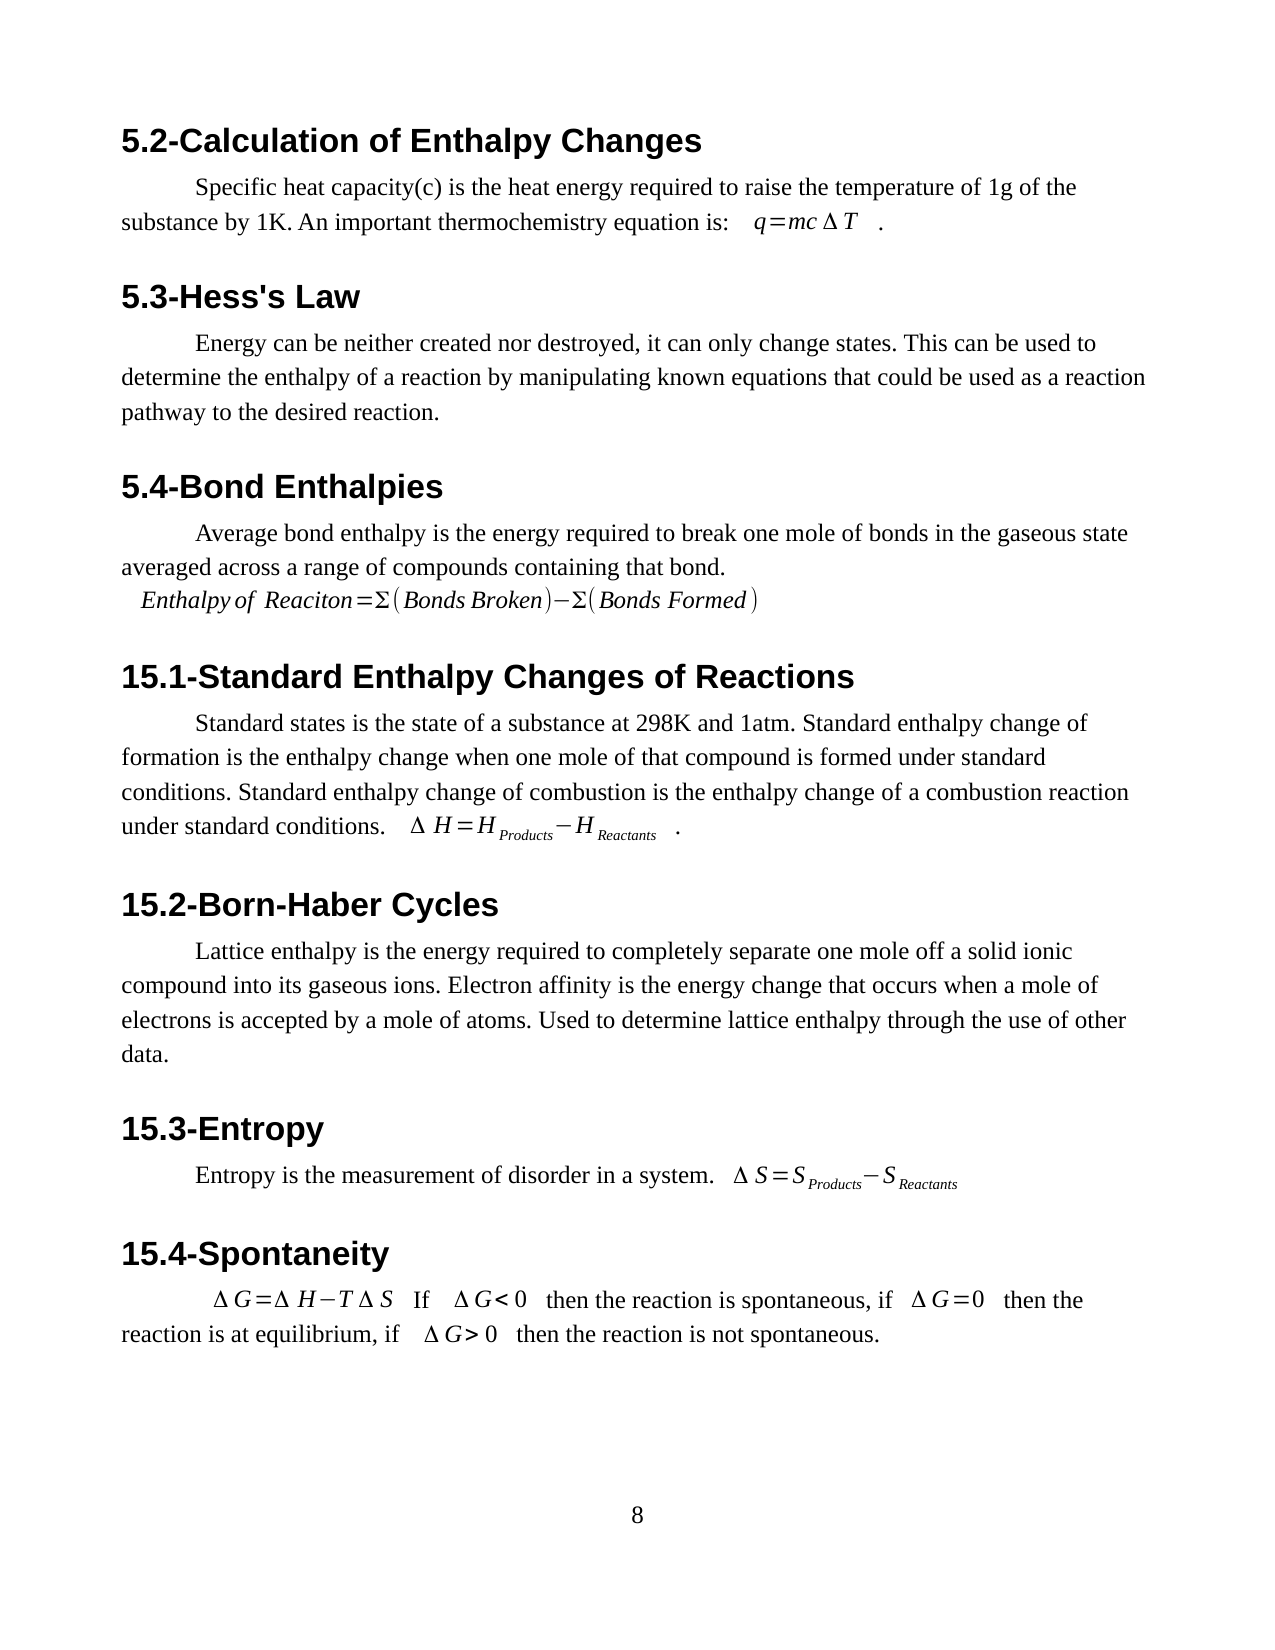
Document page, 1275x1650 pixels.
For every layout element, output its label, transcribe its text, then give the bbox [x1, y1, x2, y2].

text Specific heat capacity(c) is the heat energy required to raise the temperature of 1g of the substance by 1K. An important thermochemistry equation is: . [121, 172, 1154, 236]
subtitle 5.4-Bond Enthalpies [121, 467, 1154, 505]
text Energy can be neither created nor destroyed, it can only change states. This can be used to determine the enthalpy of a reaction by manipulating known equations that could be used as a reaction pathway to the desired reaction. [121, 328, 1154, 426]
subtitle 15.4-Spontaneity [121, 1234, 1154, 1272]
subtitle 15.3-Entropy [121, 1109, 1154, 1148]
subtitle 15.2-Born-Haber Cycles [121, 884, 1154, 923]
text Lattice enthalpy is the energy required to completely separate one mole off a solid ionic compound into its gaseous ions. Electron affinity is the energy change that occurs when a mole of electrons is accepted by a mole of atoms. Used to determine lattice enthalpy through the use of other data. [121, 936, 1154, 1068]
text Entropy is the measurement of disorder in a system. [121, 1160, 1154, 1193]
subtitle 5.2-Calculation of Enthalpy Changes [121, 121, 1154, 160]
text Average bond enthalpy is the energy required to break one mole of bonds in the gaseous state averaged across a range of compounds containing that bond. [121, 518, 1154, 615]
subtitle 15.1-Standard Enthalpy Changes of Reactions [121, 656, 1154, 695]
subtitle 5.3-Hess's Law [121, 277, 1154, 315]
text Standard states is the state of a substance at 298K and 1atm. Standard enthalpy change of formation is the enthalpy change when one mole of that compound is formed under standard conditions. Standard enthalpy change of combustion is the enthalpy change of a combustion reaction under standard conditions. . [121, 708, 1154, 843]
text If then the reaction is spontaneous, ifthen the reaction is at equilibrium, if then the reaction is not spontaneous. [121, 1285, 1154, 1348]
